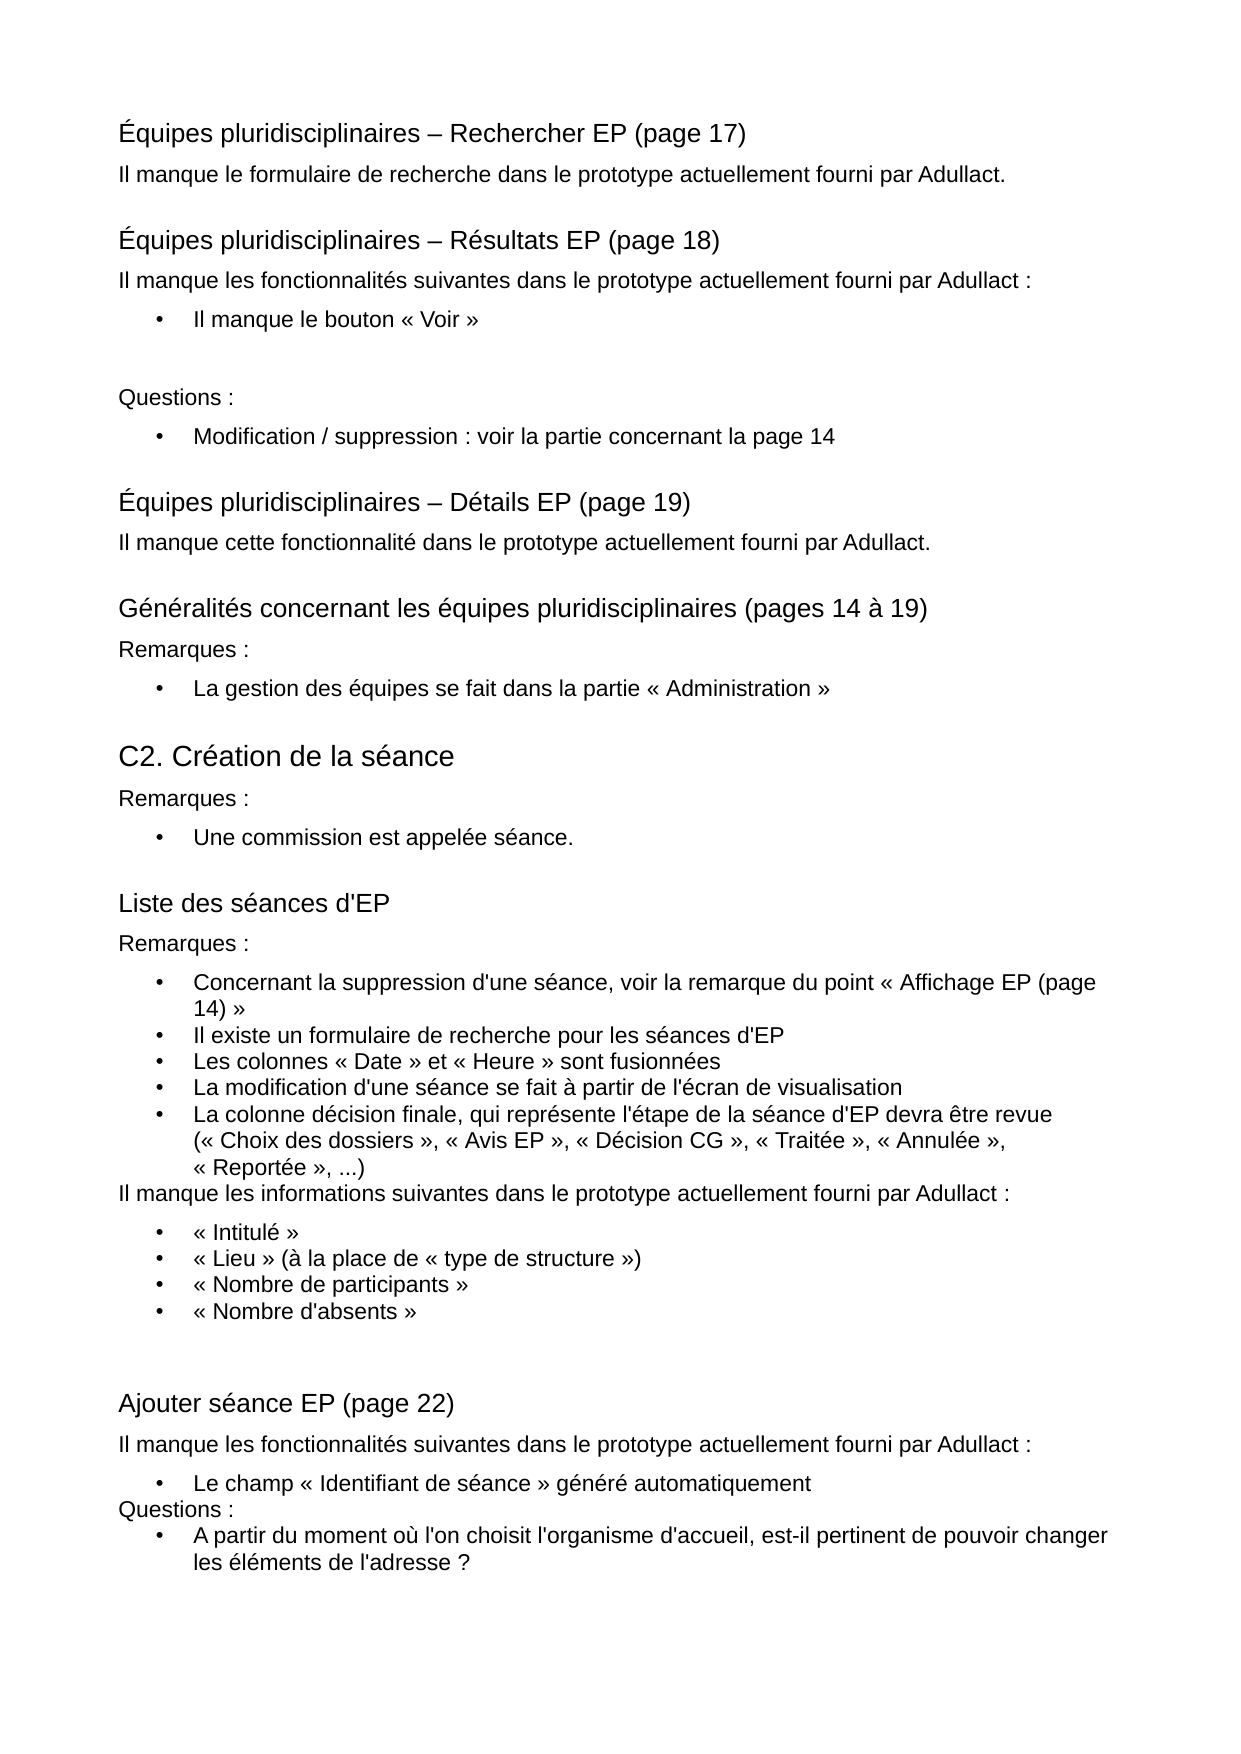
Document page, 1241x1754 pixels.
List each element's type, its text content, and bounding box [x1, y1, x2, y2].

list « Intitulé » [156, 1219, 1122, 1245]
list Une commission est appelée séance. [156, 823, 1122, 850]
text Remarques : [118, 636, 1122, 662]
list Le champ « Identifiant de séance » généré automatiquement [156, 1469, 1122, 1496]
list La gestion des équipes se fait dans la partie « Administration » [156, 675, 1122, 701]
text Il manque les informations suivantes dans le prototype actuellement fourni par Adullact : [118, 1180, 1122, 1206]
subtitle Équipes pluridisciplinaires – Rechercher EP (page 17) [118, 118, 1122, 148]
list « Nombre d'absents » [156, 1298, 1122, 1324]
text Questions : [118, 384, 1122, 410]
subtitle Généralités concernant les équipes pluridisciplinaires (pages 14 à 19) [118, 593, 1122, 623]
subtitle Équipes pluridisciplinaires – Détails EP (page 19) [118, 487, 1122, 517]
list Modification / suppression : voir la partie concernant la page 14 [156, 423, 1122, 449]
subtitle Équipes pluridisciplinaires – Résultats EP (page 18) [118, 225, 1122, 255]
text Il manque cette fonctionnalité dans le prototype actuellement fourni par Adullact. [118, 529, 1122, 556]
list Il manque le bouton « Voir » [156, 306, 1122, 333]
list Il existe un formulaire de recherche pour les séances d'EP [156, 1022, 1122, 1048]
list La colonne décision finale, qui représente l'étape de la séance d'EP devra être revue (« Choix des dossiers », « Avis EP », « Décision CG », « Traitée », « Annulée », « Reportée », ...) [156, 1101, 1122, 1180]
list La modification d'une séance se fait à partir de l'écran de visualisation [156, 1074, 1122, 1101]
list Les colonnes « Date » et « Heure » sont fusionnées [156, 1048, 1122, 1074]
list A partir du moment où l'on choisit l'organisme d'accueil, est-il pertinent de pouvoir changer les éléments de l'adresse ? [156, 1522, 1122, 1575]
text Questions : [118, 1496, 1122, 1522]
subtitle Ajouter séance EP (page 22) [118, 1388, 1122, 1418]
text Il manque les fonctionnalités suivantes dans le prototype actuellement fourni par Adullact : [118, 1431, 1122, 1457]
list « Nombre de participants » [156, 1271, 1122, 1298]
list « Lieu » (à la place de « type de structure ») [156, 1245, 1122, 1271]
text Il manque le formulaire de recherche dans le prototype actuellement fourni par Adullact. [118, 161, 1122, 187]
list Concernant la suppression d'une séance, voir la remarque du point « Affichage EP (page 14) » [156, 969, 1122, 1022]
subtitle Liste des séances d'EP [118, 887, 1122, 918]
subtitle C2. Création de la séance [118, 739, 1122, 772]
text Remarques : [118, 785, 1122, 811]
text Remarques : [118, 930, 1122, 956]
text Il manque les fonctionnalités suivantes dans le prototype actuellement fourni par Adullact : [118, 267, 1122, 294]
